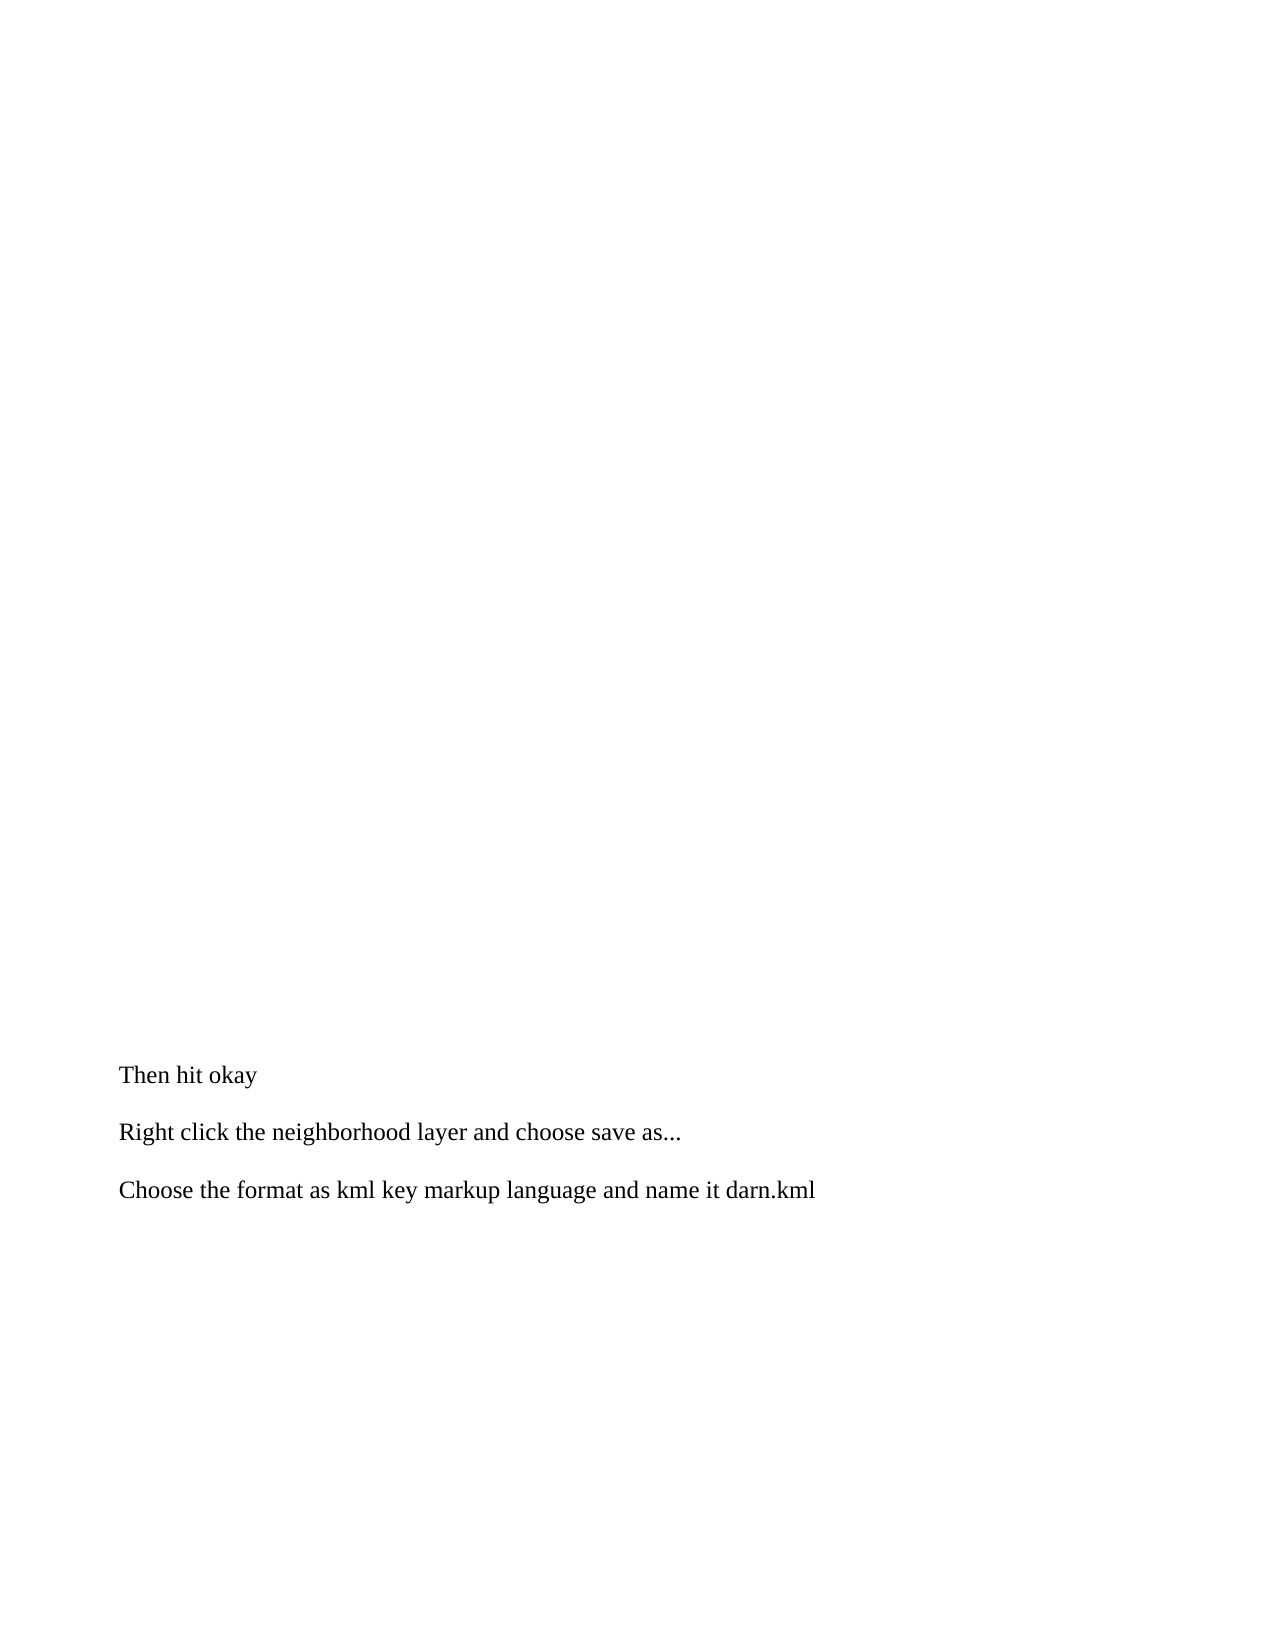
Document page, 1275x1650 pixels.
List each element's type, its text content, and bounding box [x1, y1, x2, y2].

text Then hit okay [118, 1060, 1156, 1088]
text Choose the format as kml key markup language and name it darn.kml [118, 1175, 1156, 1203]
text Right click the neighborhood layer and choose save as... [118, 1117, 1156, 1146]
